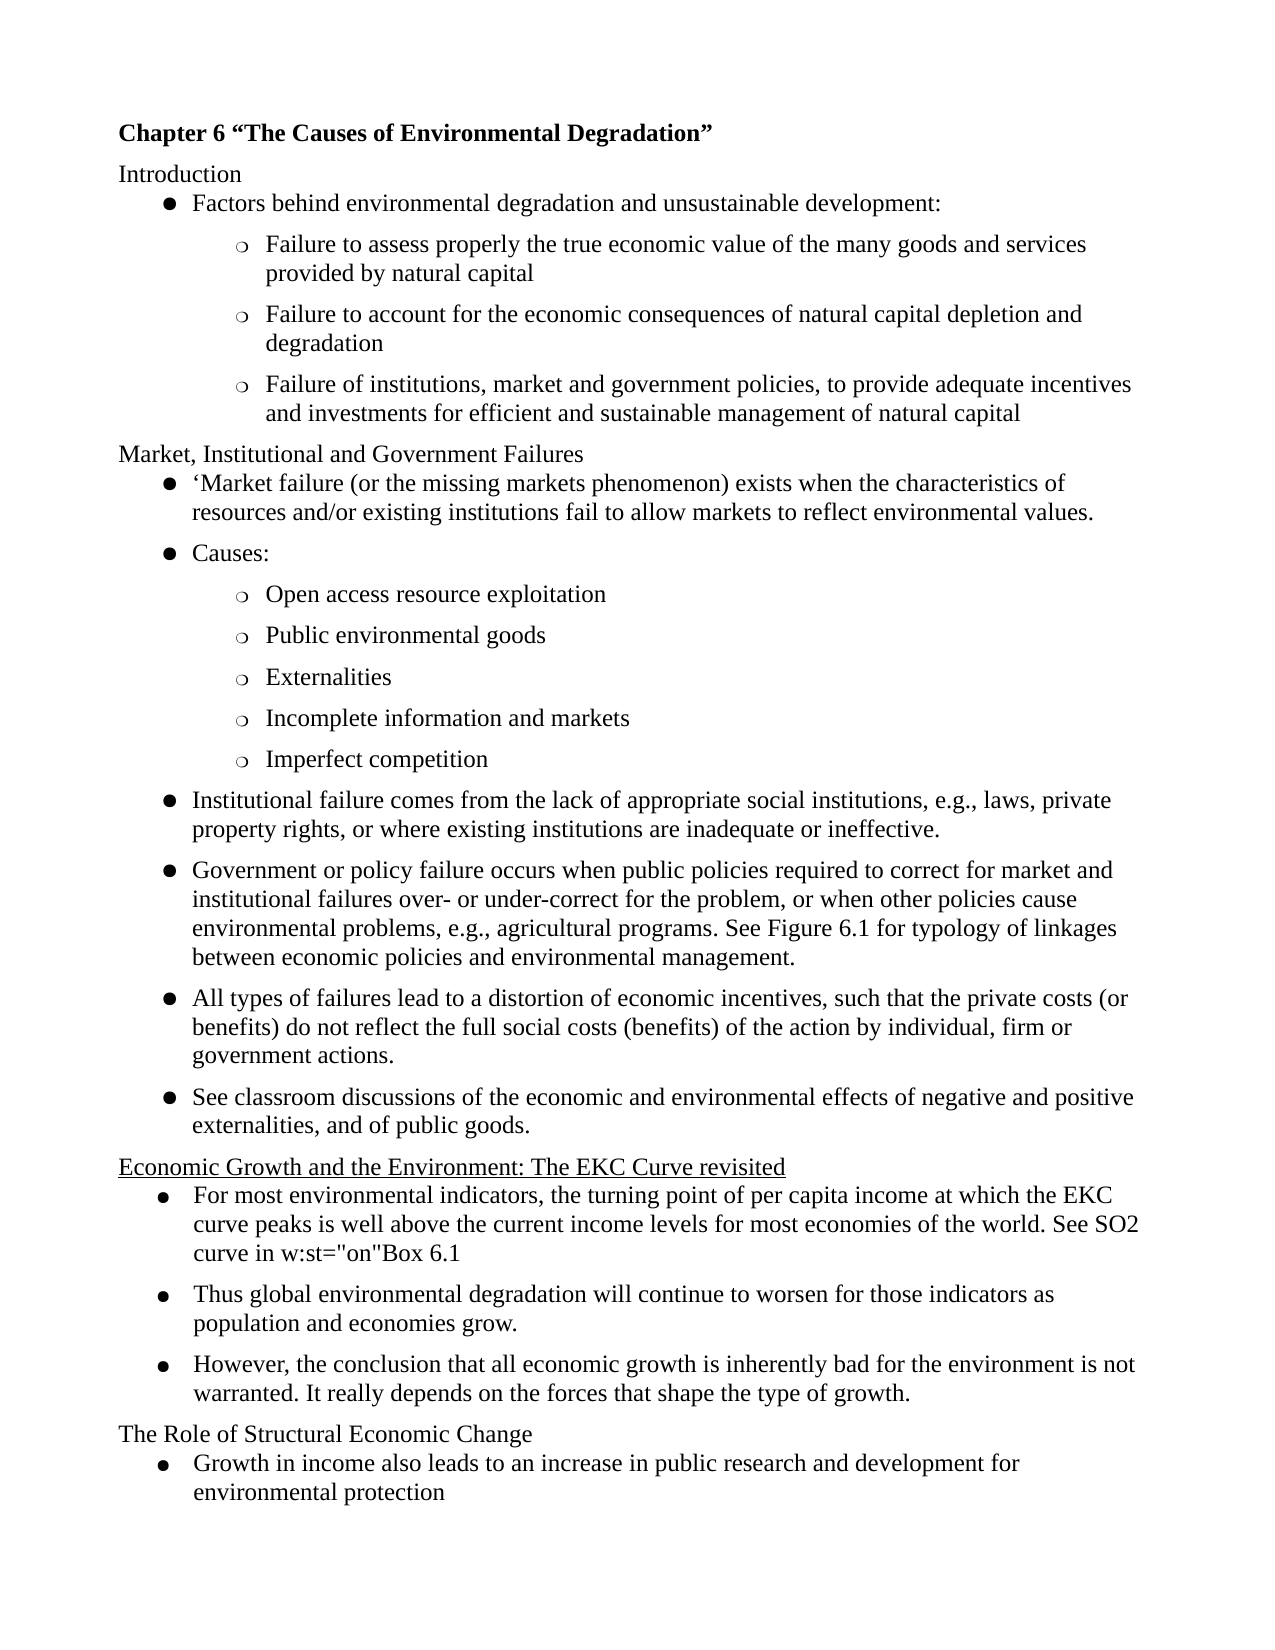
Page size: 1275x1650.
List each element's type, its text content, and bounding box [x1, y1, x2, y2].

list ‘Market failure (or the missing markets phenomenon) exists when the characteristics of resources and/or existing institutions fail to allow markets to reflect environmental values. [162, 468, 1157, 526]
text Introduction [118, 159, 1157, 188]
list For most environmental indicators, the turning point of per capita income at which the EKC curve peaks is well above the current income levels for most economies of the world. See SO2 curve in w:st="on"Box 6.1 [156, 1181, 1157, 1267]
list All types of failures lead to a distortion of economic incentives, such that the private costs (or benefits) do not reflect the full social costs (benefits) of the action by individual, firm or government actions. [162, 983, 1157, 1069]
text Market, Institutional and Government Failures [118, 439, 1157, 468]
list Imperfect competition [236, 744, 1157, 773]
list Failure of institutions, market and government policies, to provide adequate incentives and investments for efficient and sustainable management of natural capital [236, 369, 1157, 427]
list Causes: [162, 538, 1157, 567]
list Failure to assess properly the true economic value of the many goods and services provided by natural capital [236, 229, 1157, 287]
list Factors behind environmental degradation and unsustainable development: [162, 188, 1157, 217]
list See classroom discussions of the economic and environmental effects of negative and positive externalities, and of public goods. [162, 1082, 1157, 1139]
list Growth in income also leads to an increase in public research and development for environmental protection [156, 1448, 1157, 1506]
list Incomplete information and markets [236, 703, 1157, 732]
list Public environmental goods [236, 621, 1157, 649]
list Failure to account for the economic consequences of natural capital depletion and degradation [236, 299, 1157, 357]
list Externalities [236, 662, 1157, 691]
list However, the conclusion that all economic growth is inherently bad for the environment is not warranted. It really depends on the forces that shape the type of growth. [156, 1349, 1157, 1407]
text Chapter 6 “The Causes of Environmental Degradation” [118, 118, 1157, 147]
list Government or policy failure occurs when public policies required to correct for market and institutional failures over- or under-correct for the problem, or when other policies cause environmental problems, e.g., agricultural programs. See Figure 6.1 for typology of linkages between economic policies and environmental management. [162, 856, 1157, 971]
text Economic Growth and the Environment: The EKC Curve revisited [118, 1152, 1157, 1181]
list Institutional failure comes from the lack of appropriate social institutions, e.g., laws, private property rights, or where existing institutions are inadequate or ineffective. [162, 786, 1157, 843]
list Thus global environmental degradation will continue to worsen for those indicators as population and economies grow. [156, 1279, 1157, 1337]
text The Role of Structural Economic Change [118, 1419, 1157, 1448]
list Open access resource exploitation [236, 579, 1157, 608]
